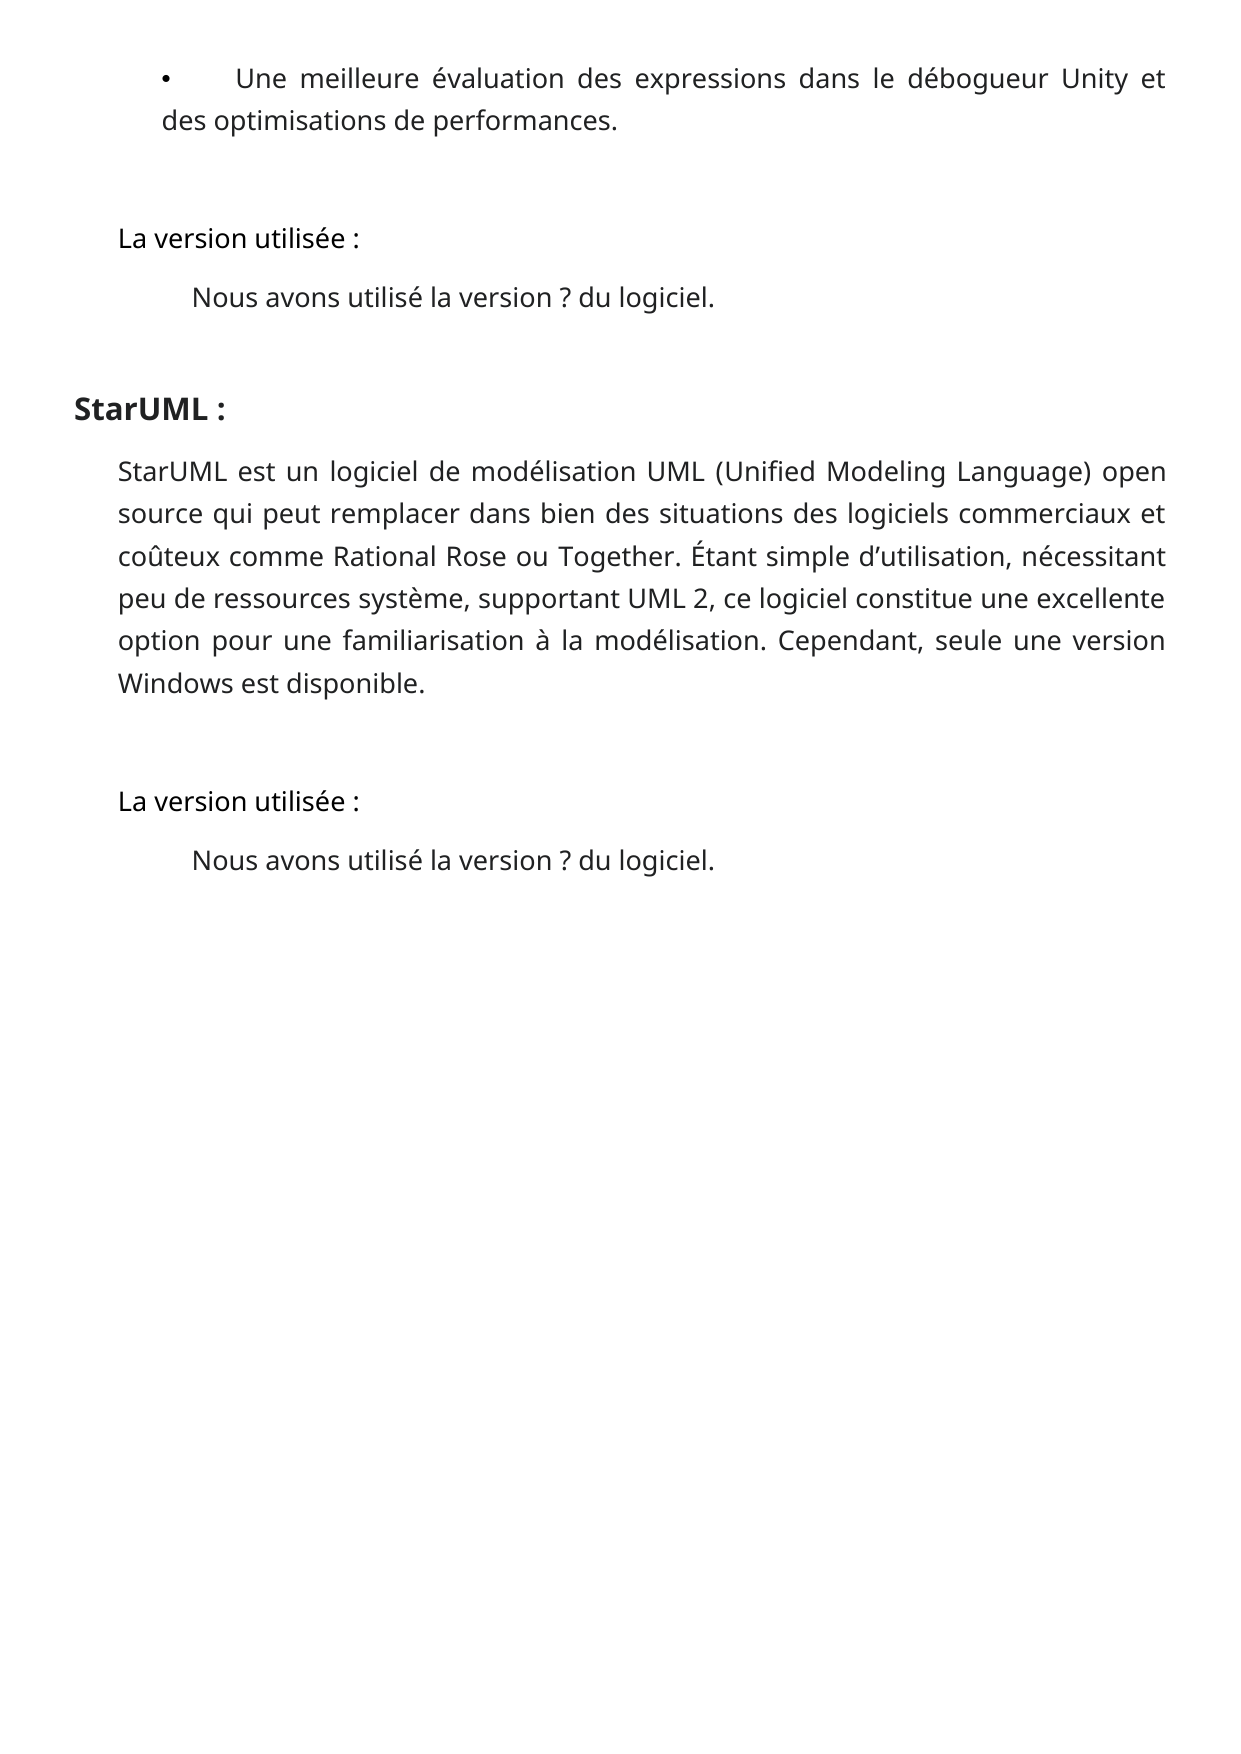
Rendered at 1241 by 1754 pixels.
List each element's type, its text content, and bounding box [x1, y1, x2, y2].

text Nous avons utilisé la version ? du logiciel. [118, 841, 1167, 878]
text La version utilisée : [118, 782, 1167, 819]
list Une meilleure évaluation des expressions dans le débogueur Unity et des optimisations de performances. [161, 59, 1167, 138]
text StarUML est un logiciel de modélisation UML (Unified Modeling Language) open source qui peut remplacer dans bien des situations des logiciels commerciaux et coûteux comme Rational Rose ou Together. Étant simple d’utilisation, nécessitant peu de ressources système, supportant UML 2, ce logiciel constitue une excellente option pour une familiarisation à la modélisation. Cependant, seule une version Windows est disponible. [118, 452, 1167, 701]
text StarUML : [74, 387, 1167, 429]
text La version utilisée : [118, 219, 1167, 256]
text Nous avons utilisé la version ? du logiciel. [118, 279, 1167, 316]
